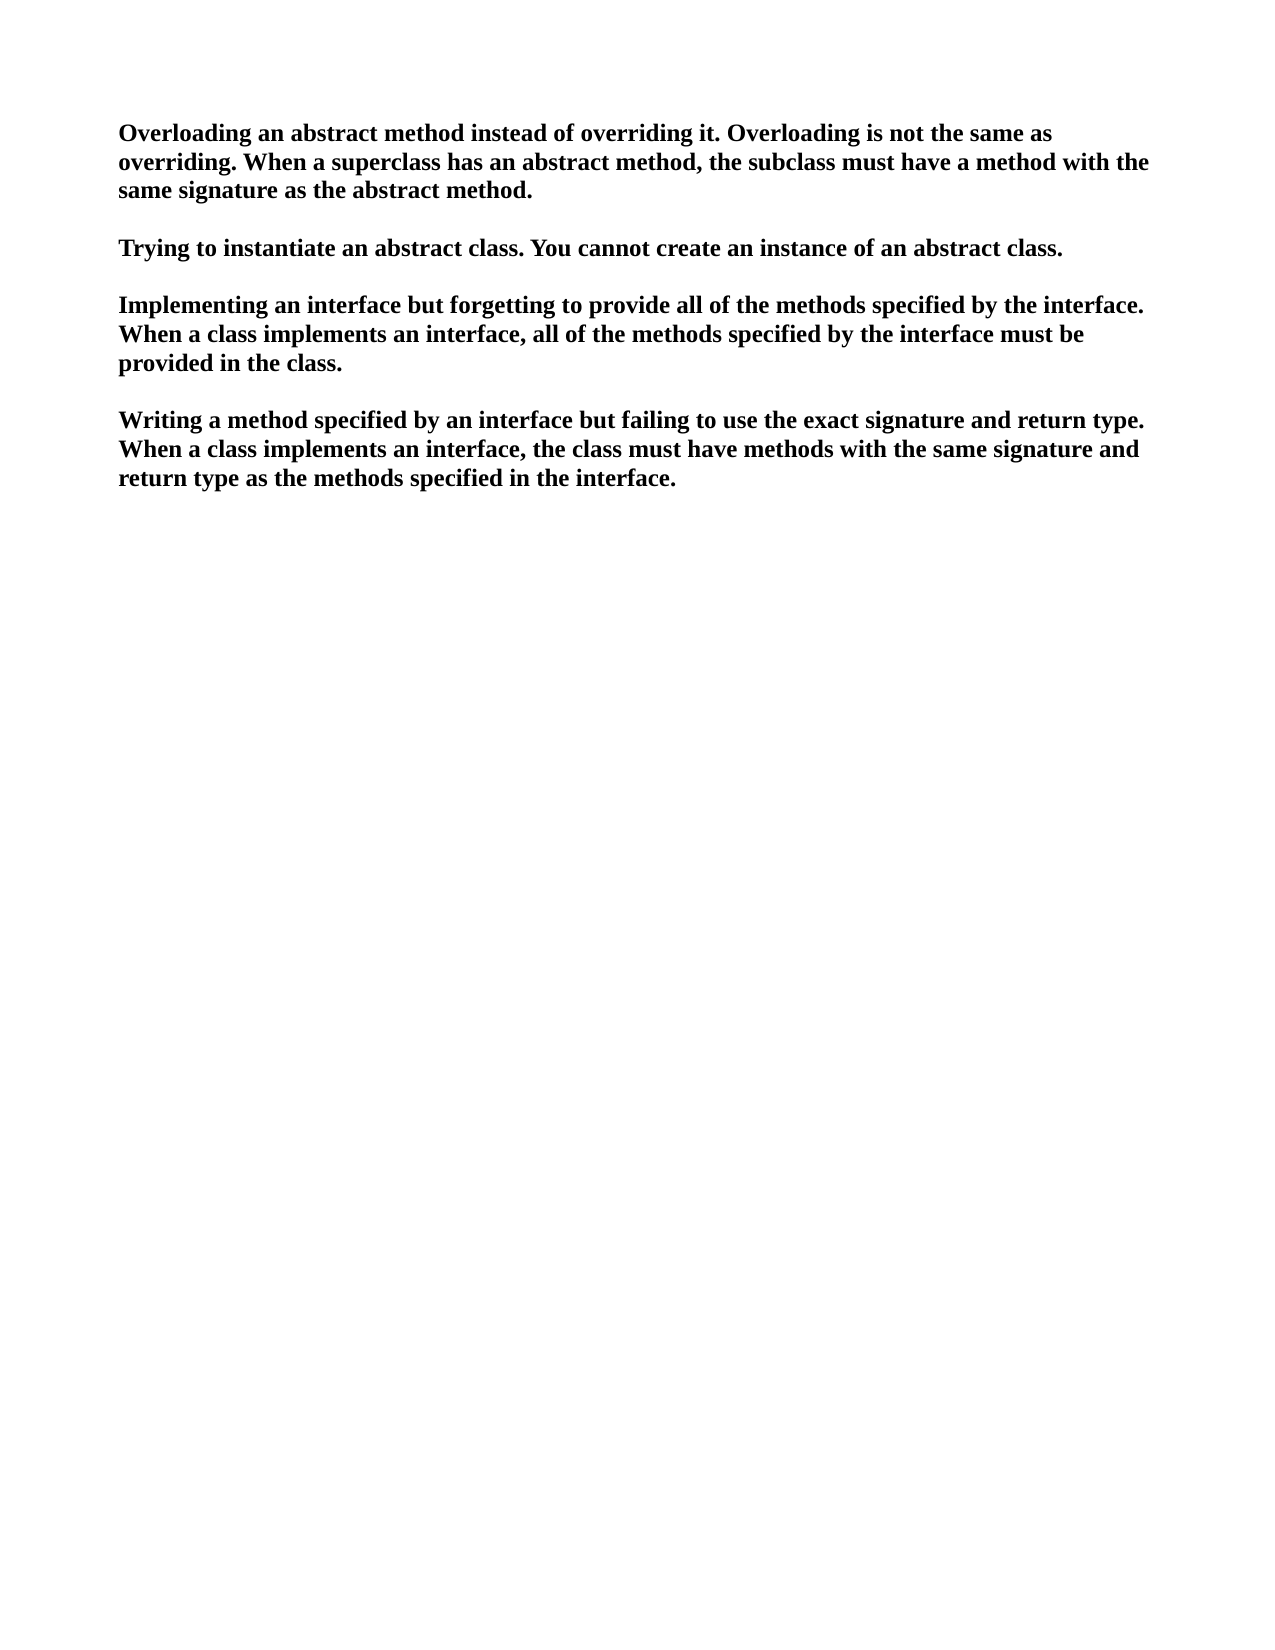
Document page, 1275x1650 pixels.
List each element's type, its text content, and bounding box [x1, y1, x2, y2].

text Overloading an abstract method instead of overriding it. Overloading is not the same as overriding. When a superclass has an abstract method, the subclass must have a method with the same signature as the abstract method. [118, 118, 1157, 204]
text Writing a method specified by an interface but failing to use the exact signature and return type. When a class implements an interface, the class must have methods with the same signature and return type as the methods specified in the interface. [118, 406, 1157, 492]
text Trying to instantiate an abstract class. You cannot create an instance of an abstract class. [118, 233, 1157, 262]
text Implementing an interface but forgetting to provide all of the methods specified by the interface. When a class implements an interface, all of the methods specified by the interface must be provided in the class. [118, 291, 1157, 377]
